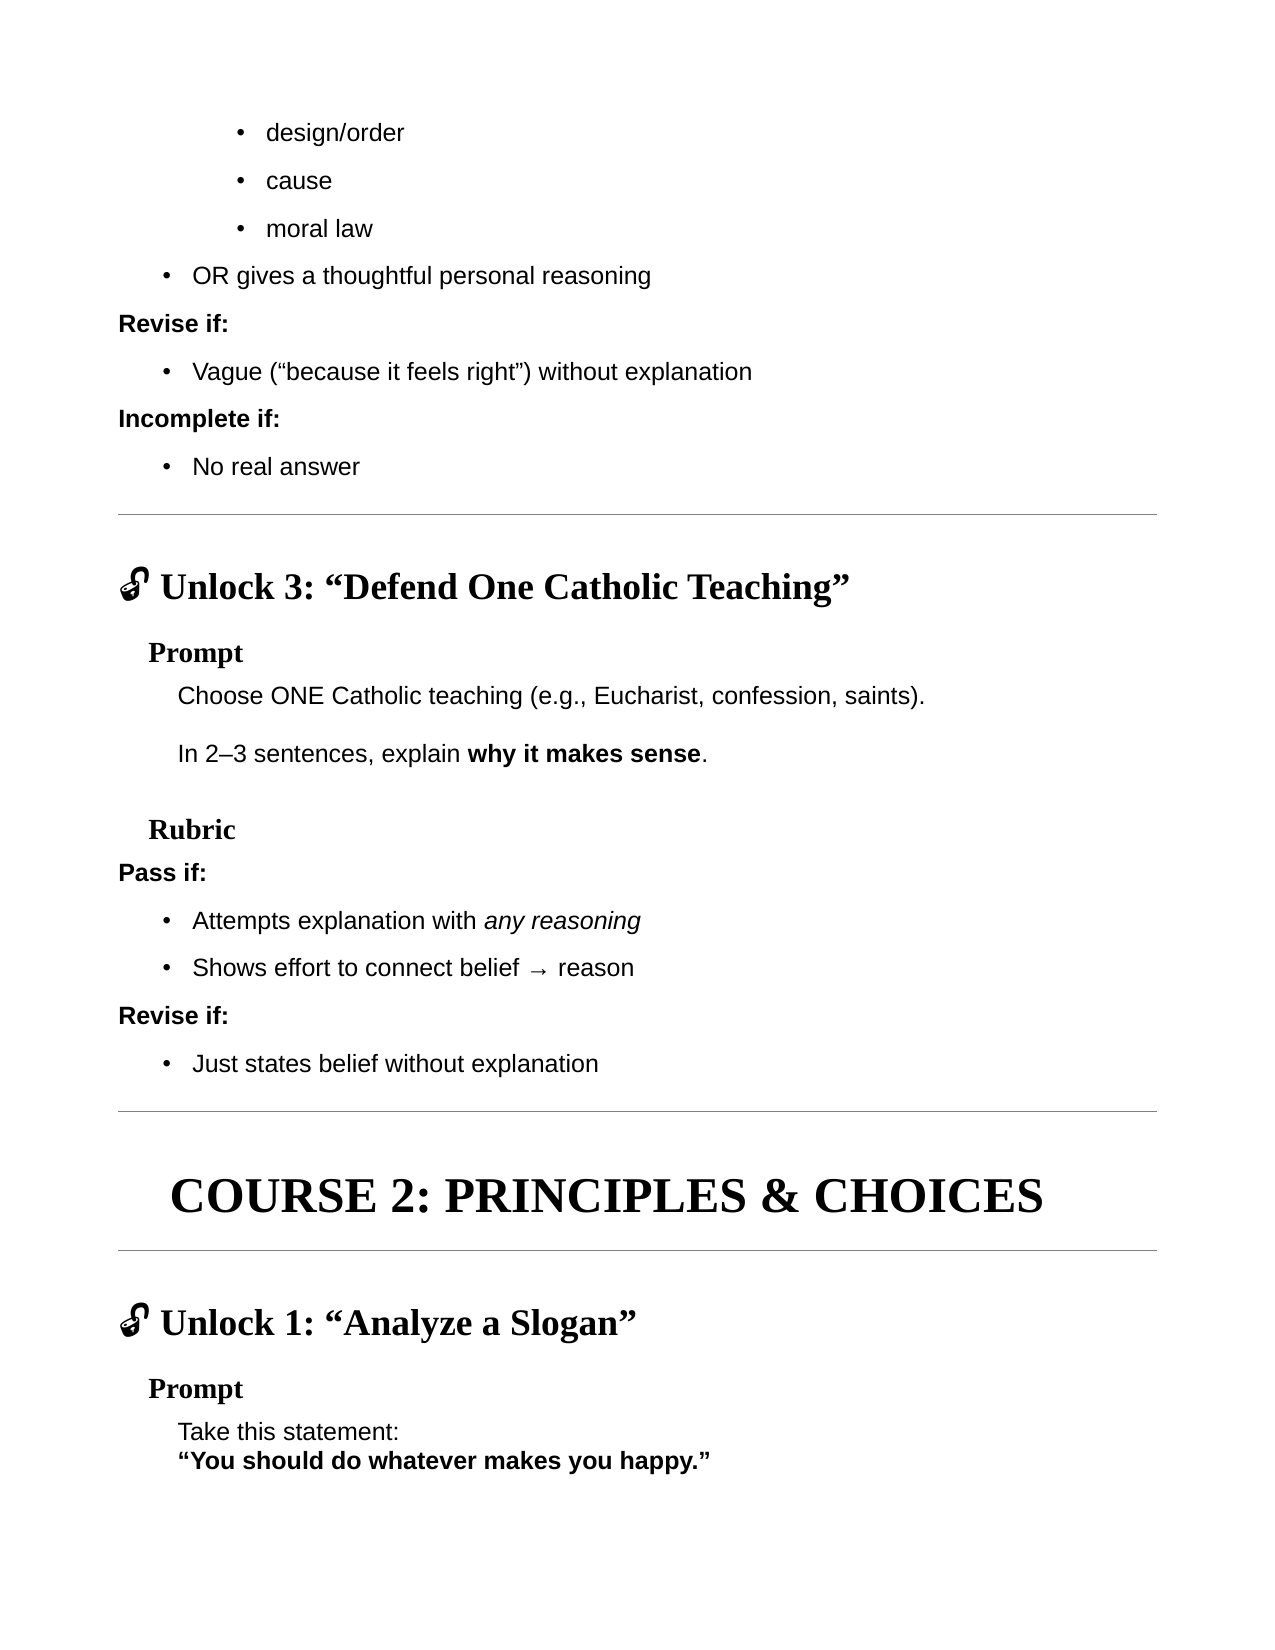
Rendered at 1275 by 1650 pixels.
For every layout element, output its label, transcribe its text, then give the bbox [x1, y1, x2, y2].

list OR gives a thoughtful personal reasoning [162, 261, 1157, 290]
text Choose ONE Catholic teaching (e.g., Eucharist, confession, saints). [177, 681, 1098, 710]
subtitle 🧠 COURSE 2: PRINCIPLES & CHOICES [118, 1166, 1157, 1223]
list Vague (“because it feels right”) without explanation [162, 357, 1157, 385]
subtitle ✅ Rubric [118, 812, 1157, 846]
subtitle 🔓 Unlock 1: “Analyze a Slogan” [118, 1301, 1157, 1344]
text Pass if: [118, 858, 1157, 887]
subtitle 📌 Prompt [118, 1371, 1157, 1404]
text Revise if: [118, 1001, 1157, 1030]
text Incomplete if: [118, 404, 1157, 433]
list Shows effort to connect belief → reason [162, 953, 1157, 982]
text In 2–3 sentences, explain why it makes sense. [177, 739, 1098, 768]
list Just states belief without explanation [162, 1049, 1157, 1077]
list design/order [236, 118, 1157, 147]
subtitle 🔓 Unlock 3: “Defend One Catholic Teaching” [118, 565, 1157, 608]
text Revise if: [118, 309, 1157, 338]
list Attempts explanation with any reasoning [162, 906, 1157, 934]
list No real answer [162, 452, 1157, 481]
list cause [236, 166, 1157, 195]
text Take this statement: “You should do whatever makes you happy.” [177, 1417, 1098, 1474]
subtitle 📌 Prompt [118, 635, 1157, 668]
list moral law [236, 213, 1157, 242]
